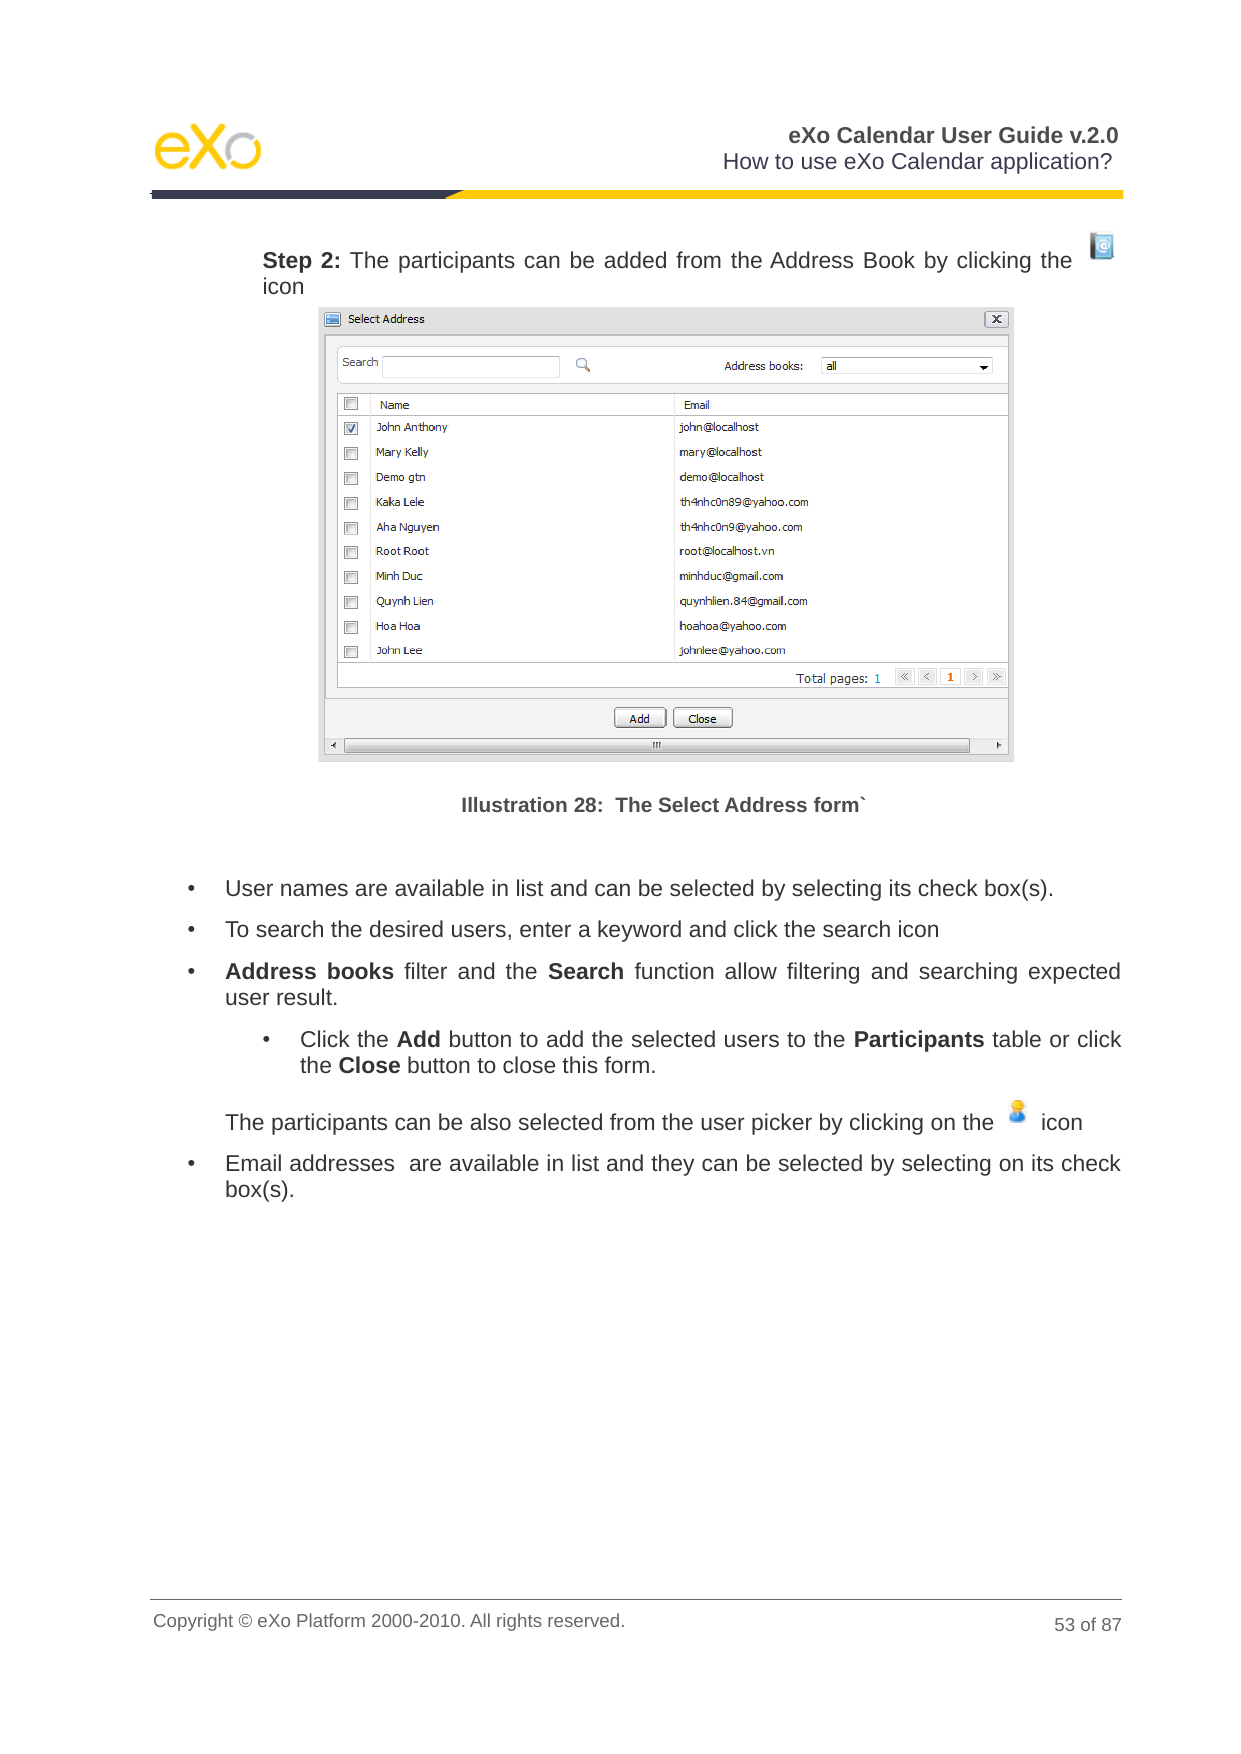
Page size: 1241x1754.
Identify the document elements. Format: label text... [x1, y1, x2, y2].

picture [318, 307, 1015, 762]
list Step 2: The participants can be added from the Address Book by clicking the icon [225, 223, 1122, 299]
text Illustration 28: The Select Address form` [303, 383, 1025, 817]
list The participants can be also selected from the user picker by clicking on the icon [187, 1093, 1122, 1135]
list Email addresses are available in list and they can be selected by selecting on its check box(s). [187, 1150, 1122, 1203]
picture [1089, 231, 1115, 261]
list Click the Add button to add the selected users to the Participants table or click the Close button to close this form. [262, 1026, 1122, 1078]
list Address books filter and the Search function allow filtering and searching expected user result. [187, 958, 1122, 1011]
list User names are available in list and can be selected by selecting its check box(s). [187, 875, 1122, 901]
picture [155, 123, 262, 170]
picture [1008, 1100, 1027, 1123]
list To search the desired users, enter a keyword and click the search icon [187, 916, 1122, 943]
picture [151, 190, 1124, 199]
